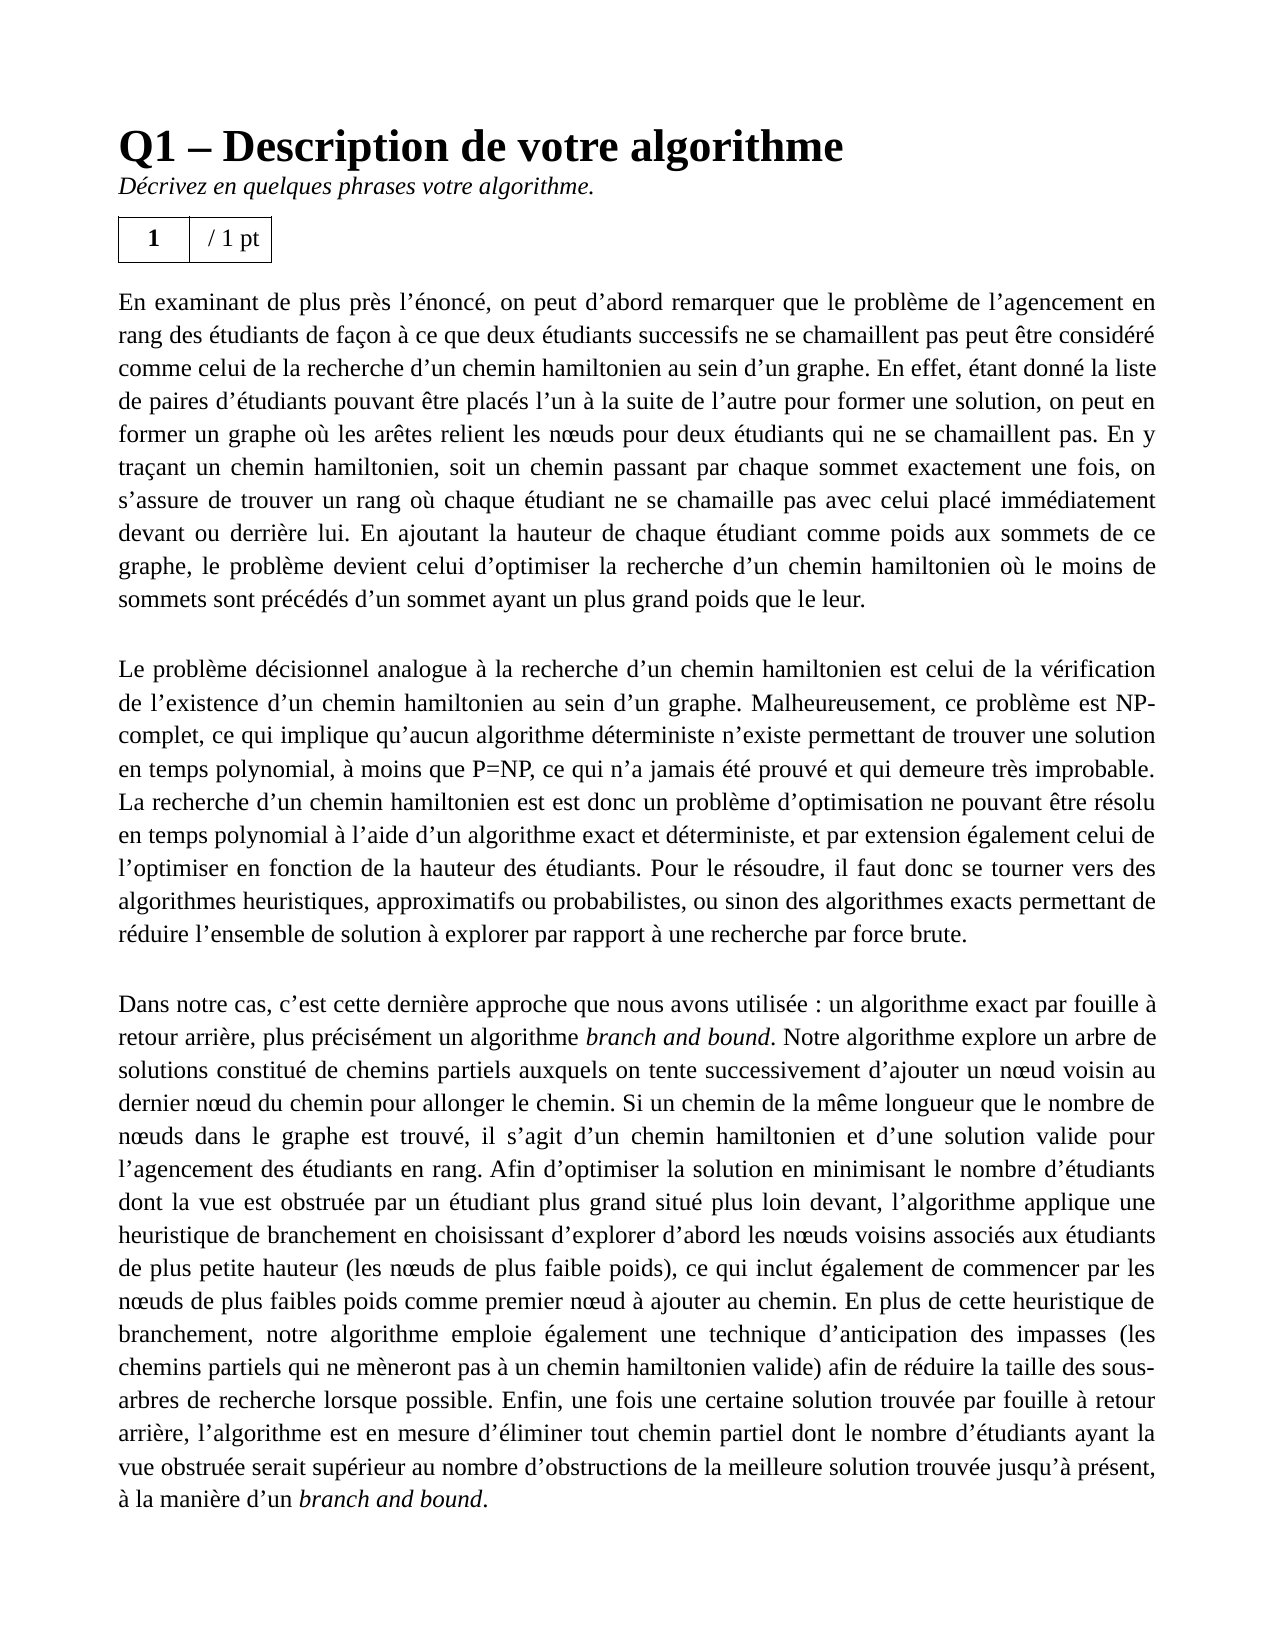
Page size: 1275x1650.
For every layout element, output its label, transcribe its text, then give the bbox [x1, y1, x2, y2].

text Dans notre cas, c’est cette dernière approche que nous avons utilisée : un algorithme exact par fouille à retour arrière, plus précisément un algorithme branch and bound. Notre algorithme explore un arbre de solutions constitué de chemins partiels auxquels on tente successivement d’ajouter un nœud voisin au dernier nœud du chemin pour allonger le chemin. Si un chemin de la même longueur que le nombre de nœuds dans le graphe est trouvé, il s’agit d’un chemin hamiltonien et d’une solution valide pour l’agencement des étudiants en rang. Afin d’optimiser la solution en minimisant le nombre d’étudiants dont la vue est obstruée par un étudiant plus grand situé plus loin devant, l’algorithme applique une heuristique de branchement en choisissant d’explorer d’abord les nœuds voisins associés aux étudiants de plus petite hauteur (les nœuds de plus faible poids), ce qui inclut également de commencer par les nœuds de plus faibles poids comme premier nœud à ajouter au chemin. En plus de cette heuristique de branchement, notre algorithme emploie également une technique d’anticipation des impasses (les chemins partiels qui ne mèneront pas à un chemin hamiltonien valide) afin de réduire la taille des sous-arbres de recherche lorsque possible. Enfin, une fois une certaine solution trouvée par fouille à retour arrière, l’algorithme est en mesure d’éliminer tout chemin partiel dont le nombre d’étudiants ayant la vue obstruée serait supérieur au nombre d’obstructions de la meilleure solution trouvée jusqu’à présent, à la manière d’un branch and bound. [118, 989, 1157, 1513]
text Décrivez en quelques phrases votre algorithme. [118, 171, 1157, 199]
table_header 1 [119, 218, 189, 261]
table_header / 1 pt [190, 218, 271, 261]
text En examinant de plus près l’énoncé, on peut d’abord remarquer que le problème de l’agencement en rang des étudiants de façon à ce que deux étudiants successifs ne se chamaillent pas peut être considéré comme celui de la recherche d’un chemin hamiltonien au sein d’un graphe. En effet, étant donné la liste de paires d’étudiants pouvant être placés l’un à la suite de l’autre pour former une solution, on peut en former un graphe où les arêtes relient les nœuds pour deux étudiants qui ne se chamaillent pas. En y traçant un chemin hamiltonien, soit un chemin passant par chaque sommet exactement une fois, on s’assure de trouver un rang où chaque étudiant ne se chamaille pas avec celui placé immédiatement devant ou derrière lui. En ajoutant la hauteur de chaque étudiant comme poids aux sommets de ce graphe, le problème devient celui d’optimiser la recherche d’un chemin hamiltonien où le moins de sommets sont précédés d’un sommet ayant un plus grand poids que le leur. [118, 287, 1157, 613]
subtitle Q1 – Description de votre algorithme [118, 118, 1157, 171]
text Le problème décisionnel analogue à la recherche d’un chemin hamiltonien est celui de la vérification de l’existence d’un chemin hamiltonien au sein d’un graphe. Malheureusement, ce problème est NP-complet, ce qui implique qu’aucun algorithme déterministe n’existe permettant de trouver une solution en temps polynomial, à moins que P=NP, ce qui n’a jamais été prouvé et qui demeure très improbable. La recherche d’un chemin hamiltonien est est donc un problème d’optimisation ne pouvant être résolu en temps polynomial à l’aide d’un algorithme exact et déterministe, et par extension également celui de l’optimiser en fonction de la hauteur des étudiants. Pour le résoudre, il faut donc se tourner vers des algorithmes heuristiques, approximatifs ou probabilistes, ou sinon des algorithmes exacts permettant de réduire l’ensemble de solution à explorer par rapport à une recherche par force brute. [118, 654, 1157, 947]
